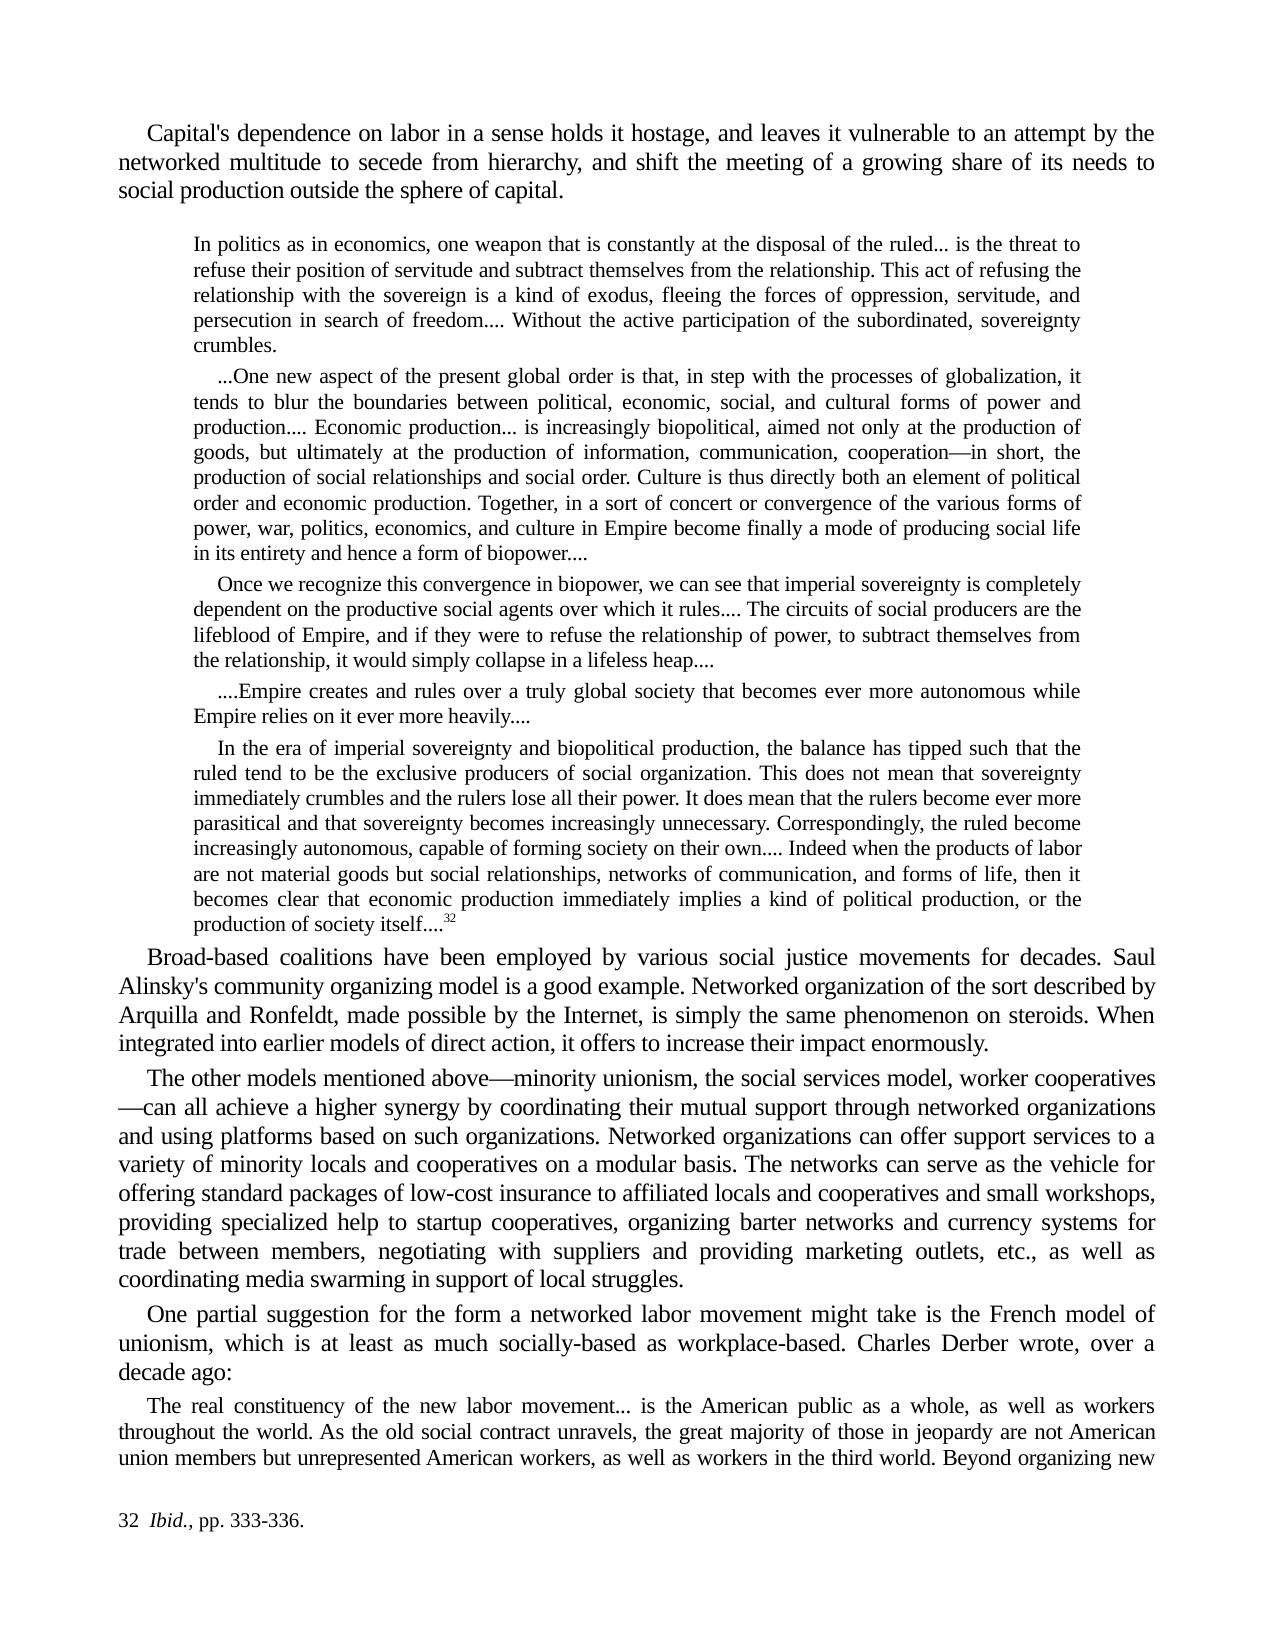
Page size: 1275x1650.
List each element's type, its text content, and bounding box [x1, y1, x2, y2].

text One partial suggestion for the form a networked labor movement might take is the French model of unionism, which is at least as much socially-based as workplace-based. Charles Derber wrote, over a decade ago: [118, 1299, 1157, 1386]
text The real constituency of the new labor movement... is the American public as a whole, as well as workers throughout the world. As the old social contract unravels, the great majority of those in jeopardy are not American union members but unrepresented American workers, as well as workers in the third world. Beyond organizing new [118, 1392, 1157, 1471]
text Once we recognize this convergence in biopower, we can see that imperial sovereignty is completely dependent on the productive social agents over which it rules.... The circuits of social producers are the lifeblood of Empire, and if they were to refuse the relationship of power, to subtract themselves from the relationship, it would simply collapse in a lifeless heap.... [193, 571, 1082, 672]
text Ibid., pp. 333-336. [118, 1508, 1157, 1532]
text Broad-based coalitions have been employed by various social justice movements for decades. Saul Alinsky's community organizing model is a good example. Networked organization of the sort described by Arquilla and Ronfeldt, made possible by the Internet, is simply the same phenomenon on steroids. When integrated into earlier models of direct action, it offers to increase their impact enormously. [118, 942, 1157, 1057]
text The other models mentioned above—minority unionism, the social services model, worker cooperatives—can all achieve a higher synergy by coordinating their mutual support through networked organizations and using platforms based on such organizations. Networked organizations can offer support services to a variety of minority locals and cooperatives on a modular basis. The networks can serve as the vehicle for offering standard packages of low-cost insurance to affiliated locals and cooperatives and small workshops, providing specialized help to startup cooperatives, organizing barter networks and currency systems for trade between members, negotiating with suppliers and providing marketing outlets, etc., as well as coordinating media swarming in support of local struggles. [118, 1063, 1157, 1293]
text Capital's dependence on labor in a sense holds it hostage, and leaves it vulnerable to an attempt by the networked multitude to secede from hierarchy, and shift the meeting of a growing share of its needs to social production outside the sphere of capital. [118, 118, 1157, 204]
text In the era of imperial sovereignty and biopolitical production, the balance has tipped such that the ruled tend to be the exclusive producers of social organization. This does not mean that sovereignty immediately crumbles and the rulers lose all their power. It does mean that the rulers become ever more parasitical and that sovereignty becomes increasingly unnecessary. Correspondingly, the ruled become increasingly autonomous, capable of forming society on their own.... Indeed when the products of labor are not material goods but social relationships, networks of communication, and forms of life, then it becomes clear that economic production immediately implies a kind of political production, or the production of society itself.... [193, 734, 1082, 936]
text In politics as in economics, one weapon that is constantly at the disposal of the ruled... is the threat to refuse their position of servitude and subtract themselves from the relationship. This act of refusing the relationship with the sovereign is a kind of exodus, fleeing the forces of oppression, servitude, and persecution in search of freedom.... Without the active participation of the subordinated, sovereignty crumbles. [193, 231, 1082, 357]
text ....Empire creates and rules over a truly global society that becomes ever more autonomous while Empire relies on it ever more heavily.... [193, 678, 1082, 728]
text ...One new aspect of the present global order is that, in step with the processes of globalization, it tends to blur the boundaries between political, economic, social, and cultural forms of power and production.... Economic production... is increasingly biopolitical, aimed not only at the production of goods, but ultimately at the production of information, communication, cooperation—in short, the production of social relationships and social order. Culture is thus directly both an element of political order and economic production. Together, in a sort of concert or convergence of the various forms of power, war, politics, economics, and culture in Empire become finally a mode of producing social life in its entirety and hence a form of biopower.... [193, 363, 1082, 565]
